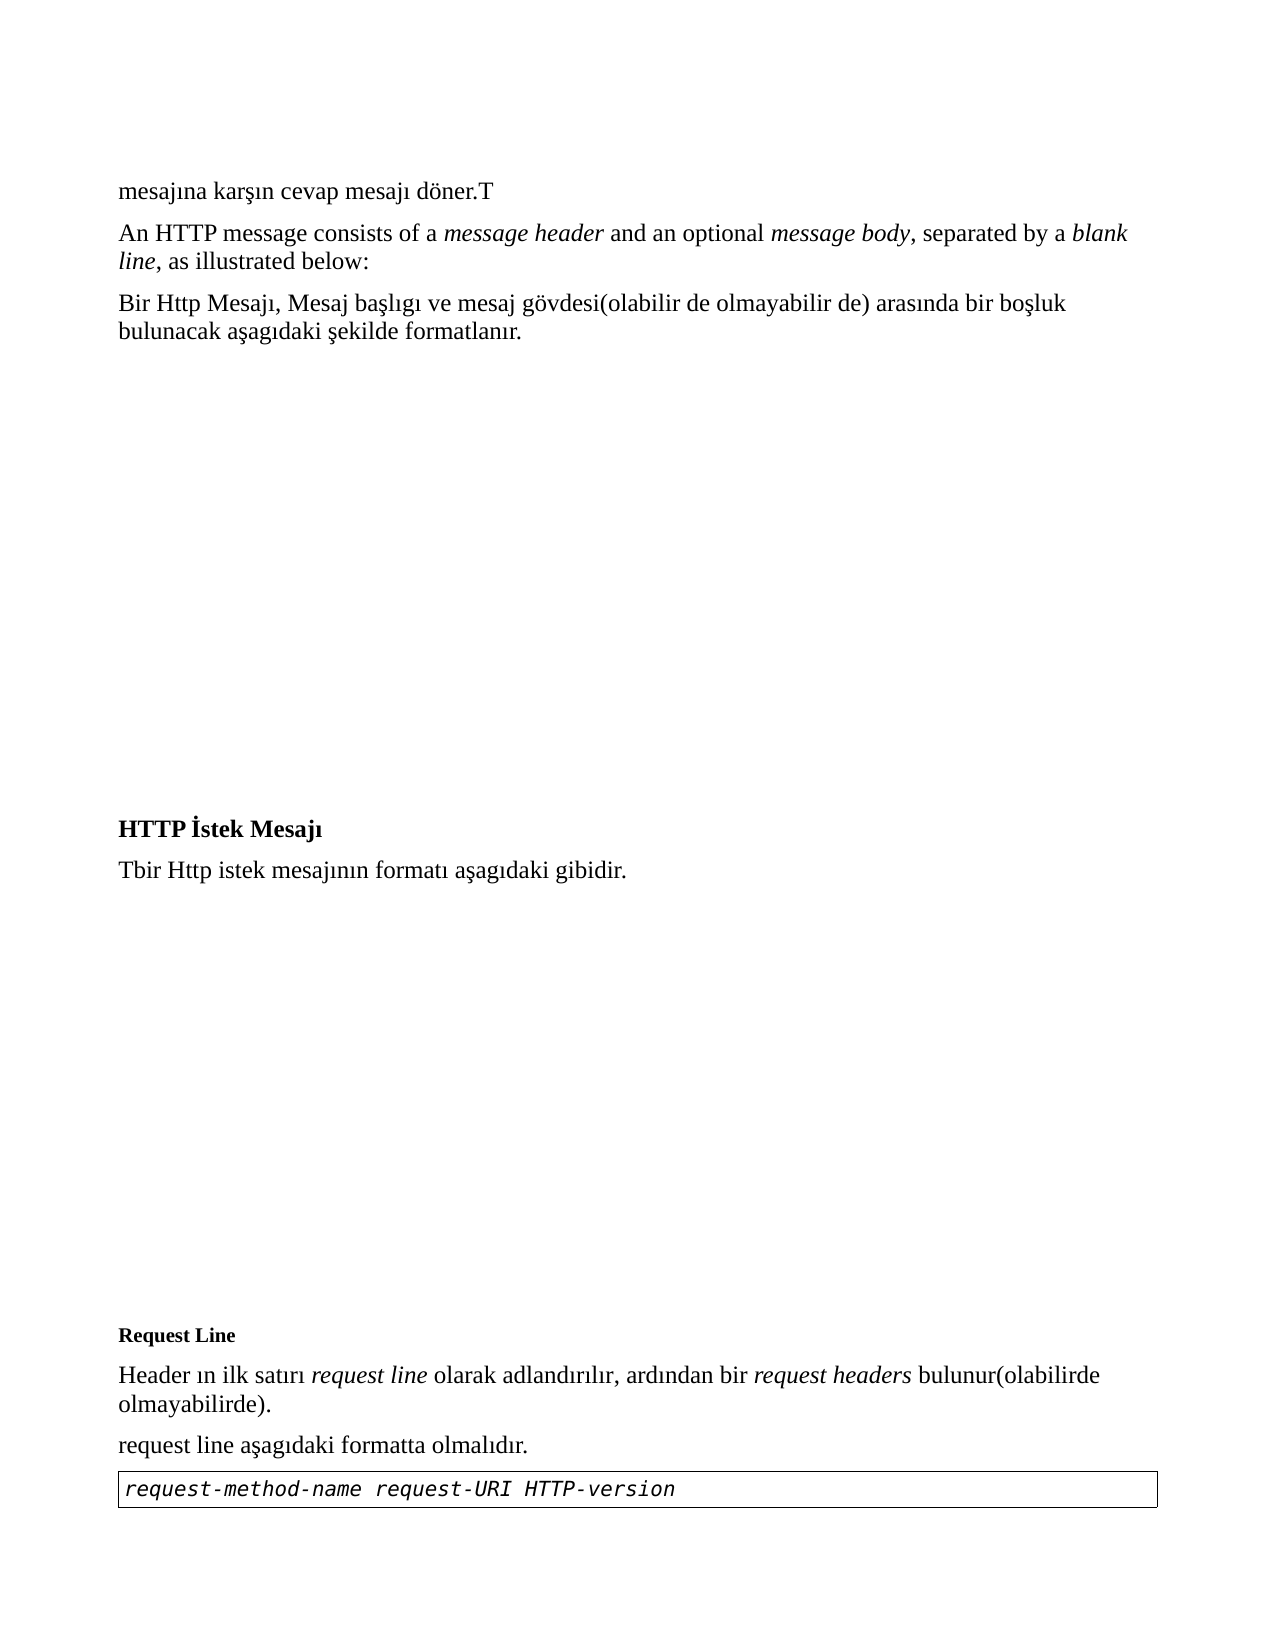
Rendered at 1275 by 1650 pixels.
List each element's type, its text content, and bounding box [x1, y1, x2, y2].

text Header ın ilk satırı request line olarak adlandırılır, ardından bir request headers bulunur(olabilirde olmayabilirde). [118, 1360, 1157, 1417]
text Tbir Http istek mesajının formatı aşagıdaki gibidir. [118, 855, 1157, 884]
text An HTTP message consists of a message header and an optional message body, separated by a blank line, as illustrated below: [118, 218, 1157, 275]
subtitle Request Line [118, 1323, 1157, 1347]
text request line aşagıdaki formatta olmalıdır. [118, 1430, 1157, 1459]
text mesajına karşın cevap mesajı döner.T [118, 176, 1157, 205]
table_header request-method-name request-URI HTTP-version [119, 1472, 1157, 1507]
text Bir Http Mesajı, Mesaj başlıgı ve mesaj gövdesi(olabilir de olmayabilir de) arasında bir boşluk bulunacak aşagıdaki şekilde formatlanır. [118, 288, 1157, 345]
subtitle HTTP İstek Mesajı [118, 814, 1157, 842]
